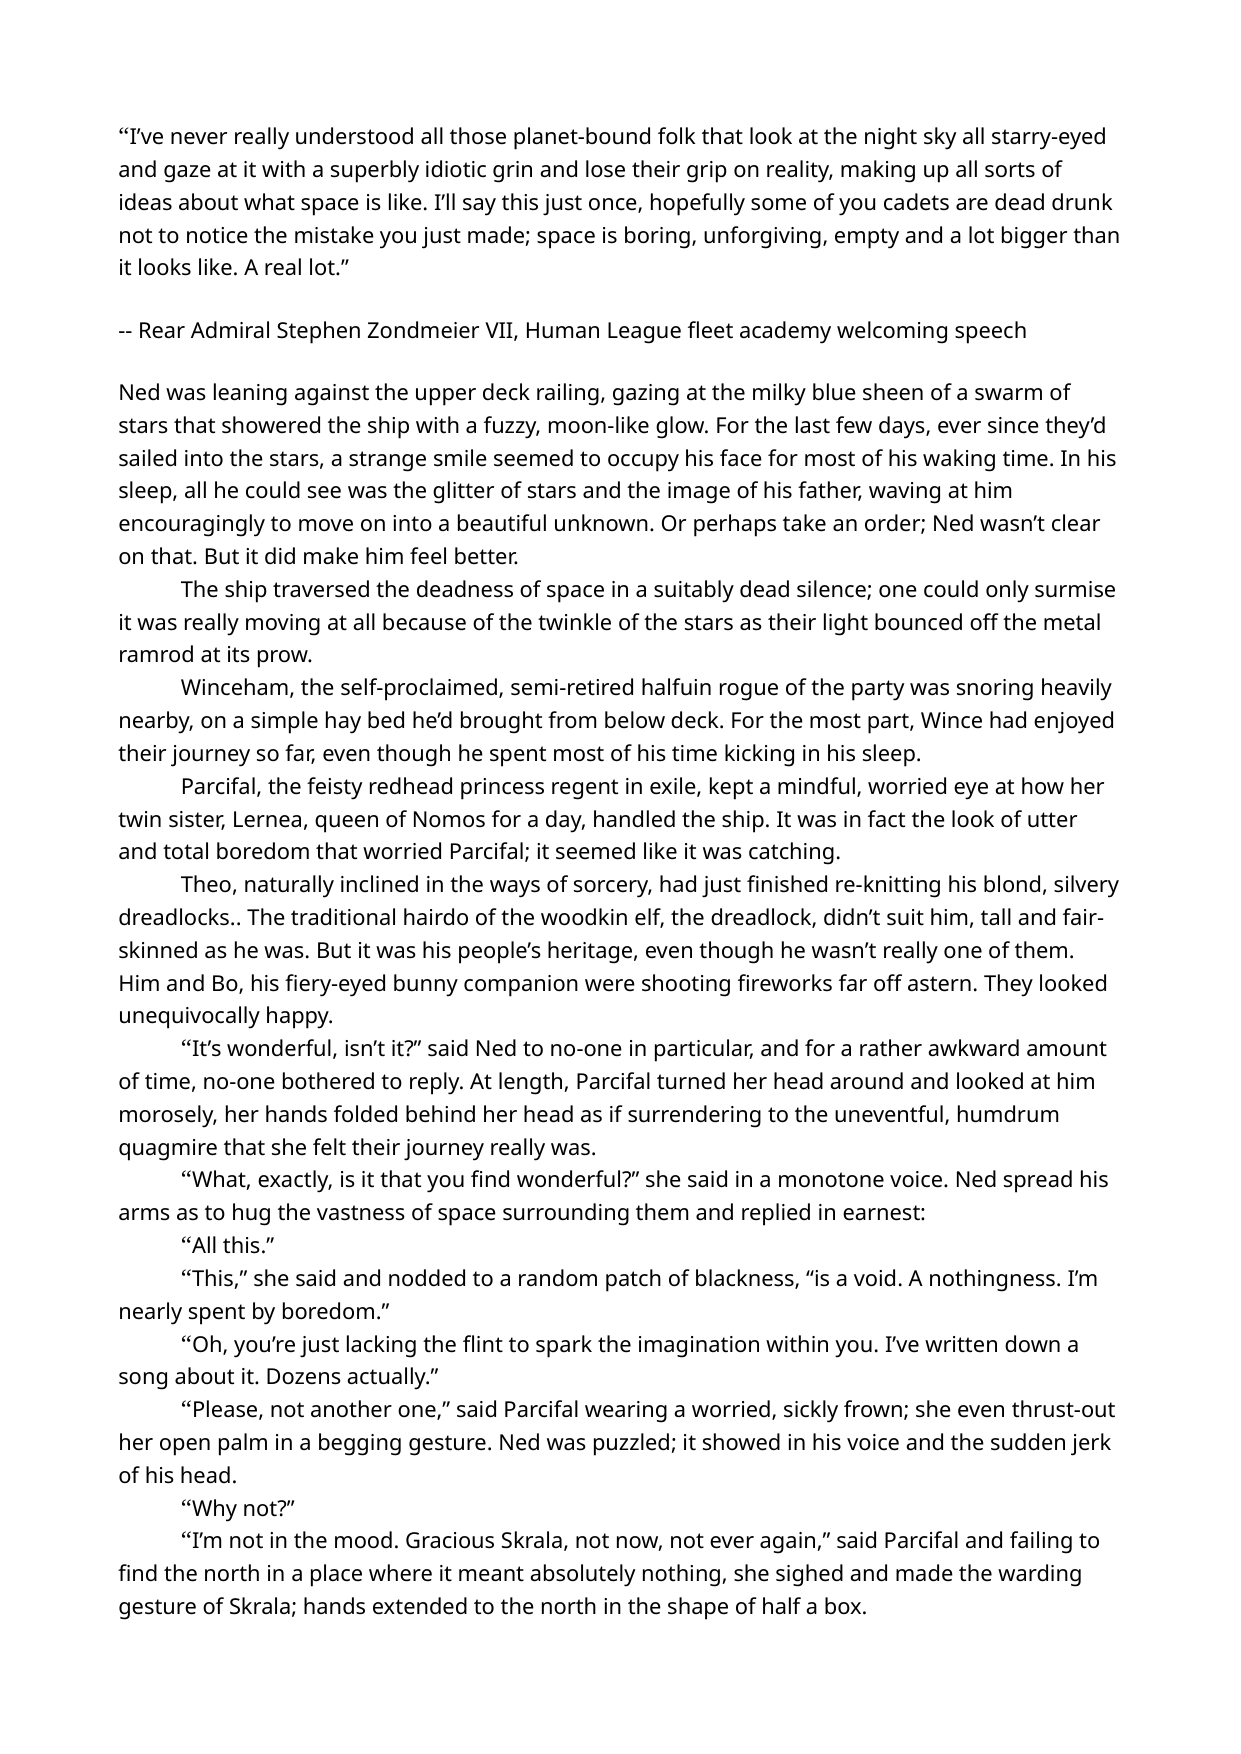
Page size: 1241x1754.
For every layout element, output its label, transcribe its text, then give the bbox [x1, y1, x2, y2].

text “Please, not another one,” said Parcifal wearing a worried, sickly frown; she even thrust-out her open palm in a begging gesture. Ned was puzzled; it showed in his voice and the sudden jerk of his head. [118, 1391, 1122, 1489]
text Parcifal, the feisty redhead princess regent in exile, kept a mindful, worried eye at how her twin sister, Lernea, queen of Nomos for a day, handled the ship. It was in fact the look of utter and total boredom that worried Parcifal; it seemed like it was catching. [118, 768, 1122, 866]
text “I’ve never really understood all those planet-bound folk that look at the night sky all starry-eyed and gaze at it with a superbly idiotic grin and lose their grip on reality, making up all sorts of ideas about what space is like. I’ll say this just once, hopefully some of you cadets are dead drunk not to notice the mistake you just made; space is boring, unforgiving, empty and a lot bigger than it looks like. A real lot.” [118, 118, 1122, 282]
text “Oh, you’re just lacking the flint to spark the imagination within you. I’ve written down a song about it. Dozens actually.” [118, 1326, 1122, 1391]
text “All this.” [118, 1227, 1122, 1260]
text “Why not?” [118, 1489, 1122, 1522]
text Winceham, the self-proclaimed, semi-retired halfuin rogue of the party was snoring heavily nearby, on a simple hay bed he’d brought from below deck. For the most part, Wince had enjoyed their journey so far, even though he spent most of his time kicking in his sleep. [118, 669, 1122, 768]
text “I’m not in the mood. Gracious Skrala, not now, not ever again,” said Parcifal and failing to find the north in a place where it meant absolutely nothing, she sighed and made the warding gesture of Skrala; hands extended to the north in the shape of half a box. [118, 1522, 1122, 1621]
text Ned was leaning against the upper deck railing, gazing at the milky blue sheen of a swarm of stars that showered the ship with a fuzzy, moon-like glow. For the last few days, ever since they’d sailed into the stars, a strange smile seemed to occupy his face for most of his waking time. In his sleep, all he could see was the glitter of stars and the image of his father, waving at him encouragingly to move on into a beautiful unknown. Or perhaps take an order; Ned wasn’t clear on that. But it did make him feel better. [118, 374, 1122, 571]
text The ship traversed the deadness of space in a suitably dead silence; one could only surmise it was really moving at all because of the twinkle of the stars as their light bounced off the metal ramrod at its prow. [118, 571, 1122, 669]
text Theo, naturally inclined in the ways of sorcery, had just finished re-knitting his blond, silvery dreadlocks.. The traditional hairdo of the woodkin elf, the dreadlock, didn’t suit him, tall and fair-skinned as he was. But it was his people’s heritage, even though he wasn’t really one of them. Him and Bo, his fiery-eyed bunny companion were shooting fireworks far off astern. They looked unequivocally happy. [118, 866, 1122, 1030]
text “What, exactly, is it that you find wonderful?” she said in a monotone voice. Ned spread his arms as to hug the vastness of space surrounding them and replied in earnest: [118, 1161, 1122, 1227]
text “This,” she said and nodded to a random patch of blackness, “is a void. A nothingness. I’m nearly spent by boredom.” [118, 1260, 1122, 1326]
text -- Rear Admiral Stephen Zondmeier VII, Human League fleet academy welcoming speech [118, 312, 1122, 344]
text “It’s wonderful, isn’t it?” said Ned to no-one in particular, and for a rather awkward amount of time, no-one bothered to reply. At length, Parcifal turned her head around and looked at him morosely, her hands folded behind her head as if surrendering to the uneventful, humdrum quagmire that she felt their journey really was. [118, 1030, 1122, 1161]
